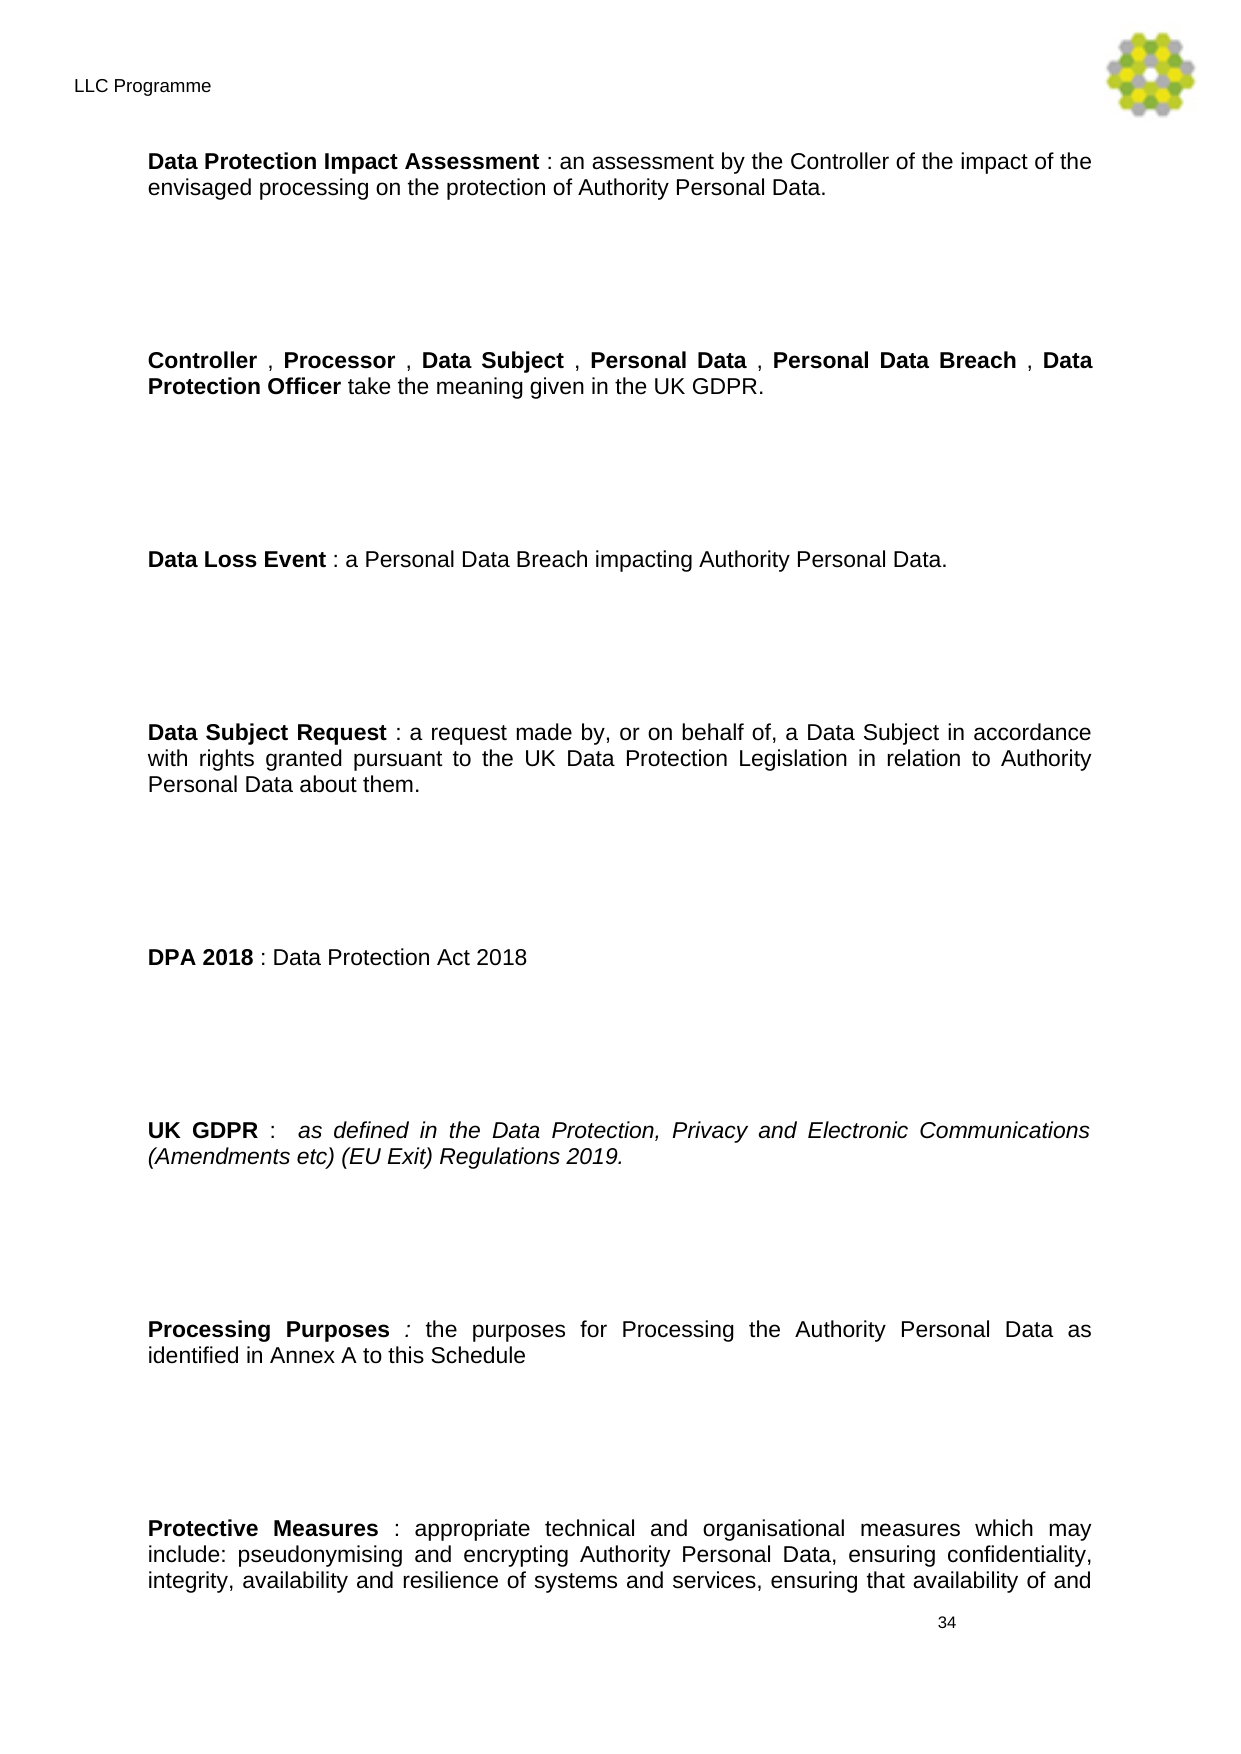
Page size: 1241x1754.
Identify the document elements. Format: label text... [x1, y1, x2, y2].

text Protective Measures : appropriate technical and organisational measures which may include: pseudonymising and encrypting Authority Personal Data, ensuring confidentiality, integrity, availability and resilience of systems and services, ensuring that availability of and [148, 1515, 1092, 1594]
text Data Loss Event : a Personal Data Breach impacting Authority Personal Data. [148, 546, 1092, 572]
text DPA 2018 : Data Protection Act 2018 [148, 944, 1092, 970]
text Controller , Processor , Data Subject , Personal Data , Personal Data Breach , Data Protection Officer take the meaning given in the UK GDPR. [148, 347, 1092, 399]
text UK GDPR : as defined in the Data Protection, Privacy and Electronic Communications (Amendments etc) (EU Exit) Regulations 2019. [148, 1117, 1092, 1169]
text Data Protection Impact Assessment : an assessment by the Controller of the impact of the envisaged processing on the protection of Authority Personal Data. [148, 148, 1092, 200]
text Processing Purposes : the purposes for Processing the Authority Personal Data as identified in Annex A to this Schedule [148, 1316, 1092, 1368]
text Data Subject Request : a request made by, or on behalf of, a Data Subject in accordance with rights granted pursuant to the UK Data Protection Legislation in relation to Authority Personal Data about them. [148, 718, 1092, 798]
